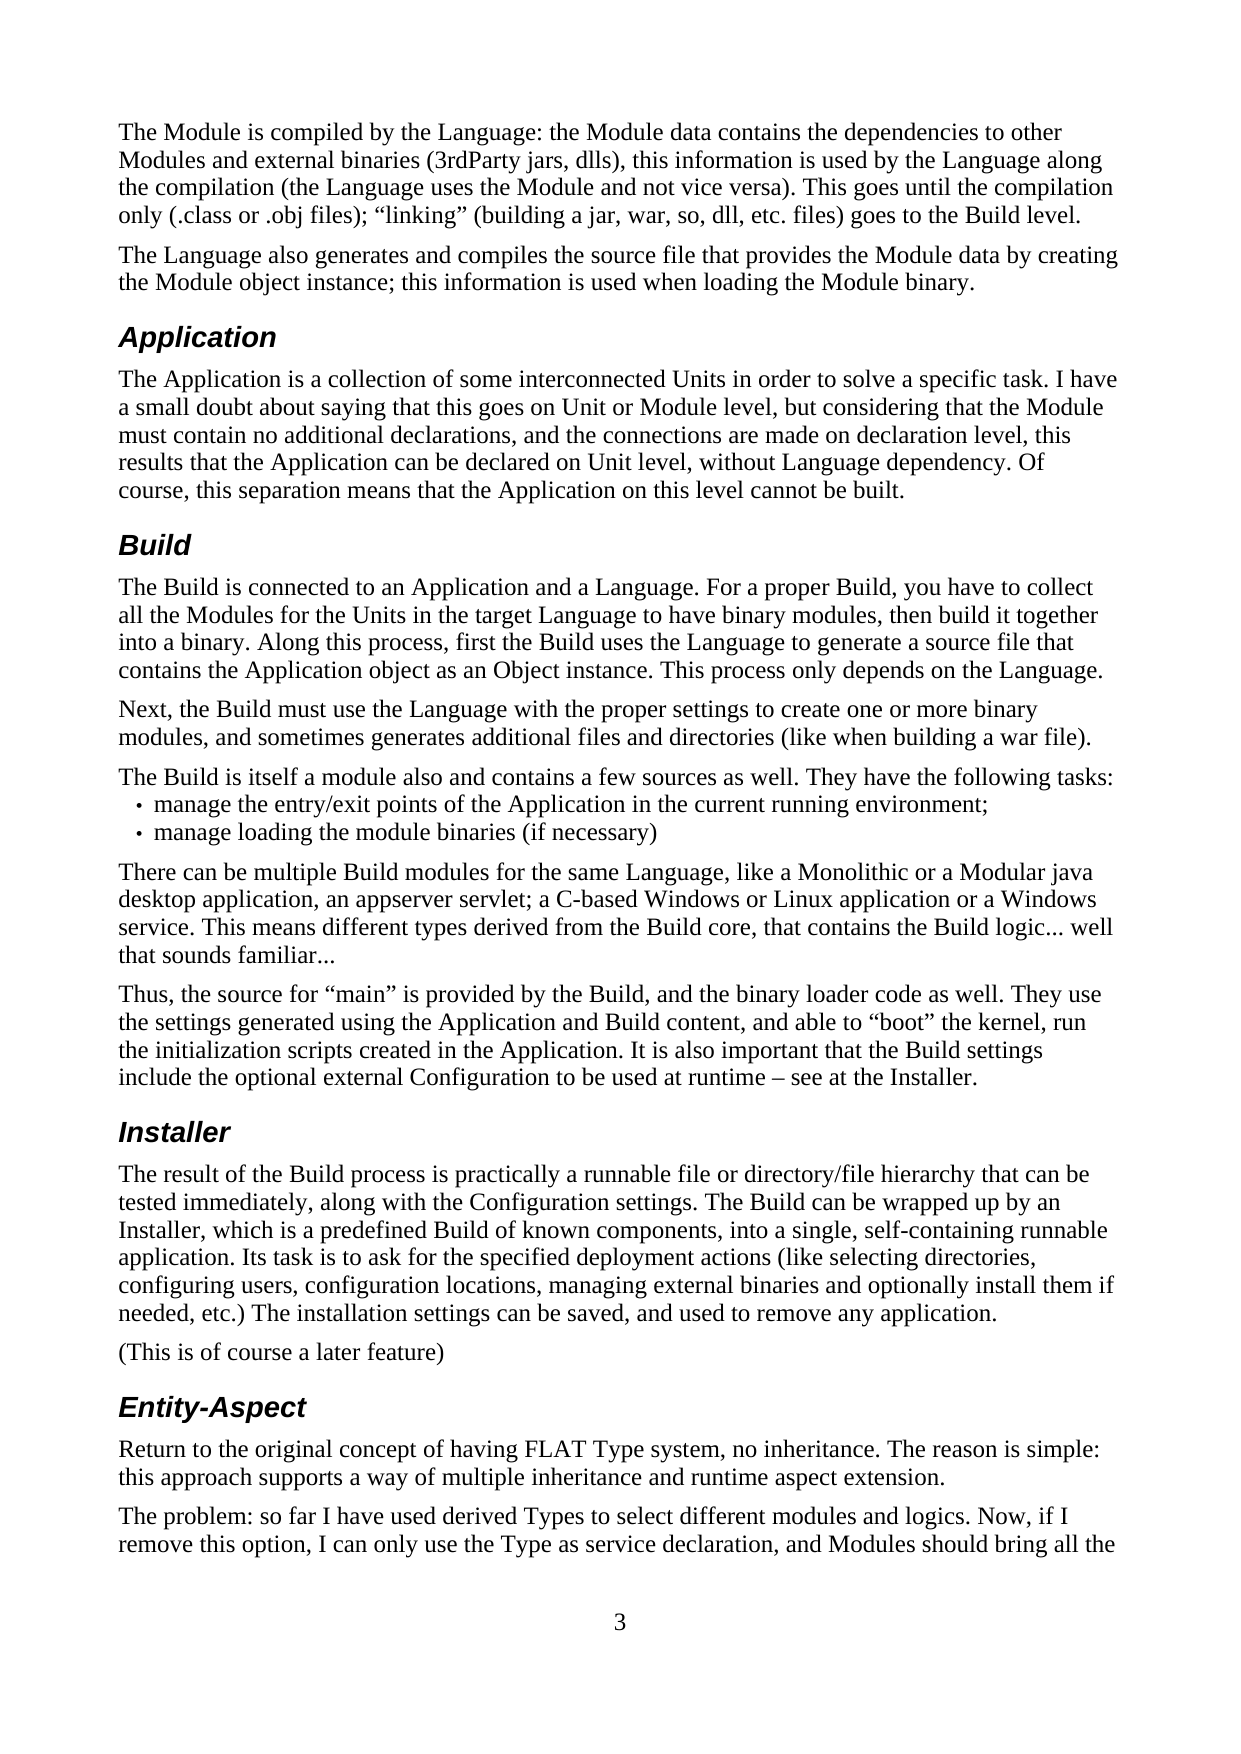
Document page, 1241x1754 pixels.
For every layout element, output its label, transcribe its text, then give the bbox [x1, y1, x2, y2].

text The Build is connected to an Application and a Language. For a proper Build, you have to collect all the Modules for the Units in the target Language to have binary modules, then build it together into a binary. Along this process, first the Build uses the Language to generate a source file that contains the Application object as an Object instance. This process only depends on the Language. [118, 573, 1122, 684]
text The result of the Build process is practically a runnable file or directory/file hierarchy that can be tested immediately, along with the Configuration settings. The Build can be wrapped up by an Installer, which is a predefined Build of known components, into a single, self-containing runnable application. Its task is to ask for the specified deployment actions (like selecting directories, configuring users, configuration locations, managing external binaries and optionally install them if needed, etc.) The installation settings can be saved, and used to remove any application. [118, 1160, 1122, 1327]
text There can be multiple Build modules for the same Language, like a Monolithic or a Modular java desktop application, an appserver servlet; a C-based Windows or Linux application or a Windows service. This means different types derived from the Build core, that contains the Build logic... well that sounds familiar... [118, 858, 1122, 968]
text The Language also generates and compiles the source file that provides the Module data by creating the Module object instance; this information is used when loading the Module binary. [118, 241, 1122, 296]
text Thus, the source for “main” is provided by the Build, and the binary loader code as well. They use the settings generated using the Application and Build content, and able to “boot” the kernel, run the initialization scripts created in the Application. It is also important that the Build settings include the optional external Configuration to be used at runtime – see at the Installer. [118, 980, 1122, 1091]
text Return to the original concept of having FLAT Type system, no inheritance. The reason is simple: this approach supports a way of multiple inheritance and runtime aspect extension. [118, 1435, 1122, 1491]
text The Application is a collection of some interconnected Units in order to solve a specific task. I have a small doubt about saying that this goes on Unit or Module level, but considering that the Module must contain no additional declarations, and the connections are made on declaration level, this results that the Application can be declared on Unit level, without Language dependency. Of course, this separation means that the Application on this level cannot be built. [118, 365, 1122, 504]
text The problem: so far I have used derived Types to select different modules and logics. Now, if I remove this option, I can only use the Type as service declaration, and Modules should bring all the [118, 1502, 1122, 1558]
text (This is of course a later feature) [118, 1338, 1122, 1366]
text The Module is compiled by the Language: the Module data contains the dependencies to other Modules and external binaries (3rdParty jars, dlls), this information is used by the Language along the compilation (the Language uses the Module and not vice versa). This goes until the compilation only (.class or .obj files); “linking” (building a jar, war, so, dll, etc. files) goes to the Build level. [118, 118, 1122, 229]
subtitle Installer [118, 1116, 1122, 1148]
list manage the entry/exit points of the Application in the current running environment; [136, 791, 1122, 818]
text Next, the Build must use the Language with the proper settings to create one or more binary modules, and sometimes generates additional files and directories (like when building a war file). [118, 696, 1122, 751]
list manage loading the module binaries (if necessary) [136, 818, 1122, 846]
subtitle Build [118, 529, 1122, 561]
subtitle Application [118, 321, 1122, 353]
text The Build is itself a module also and contains a few sources as well. They have the following tasks: [118, 763, 1122, 791]
subtitle Entity-Aspect [118, 1391, 1122, 1423]
